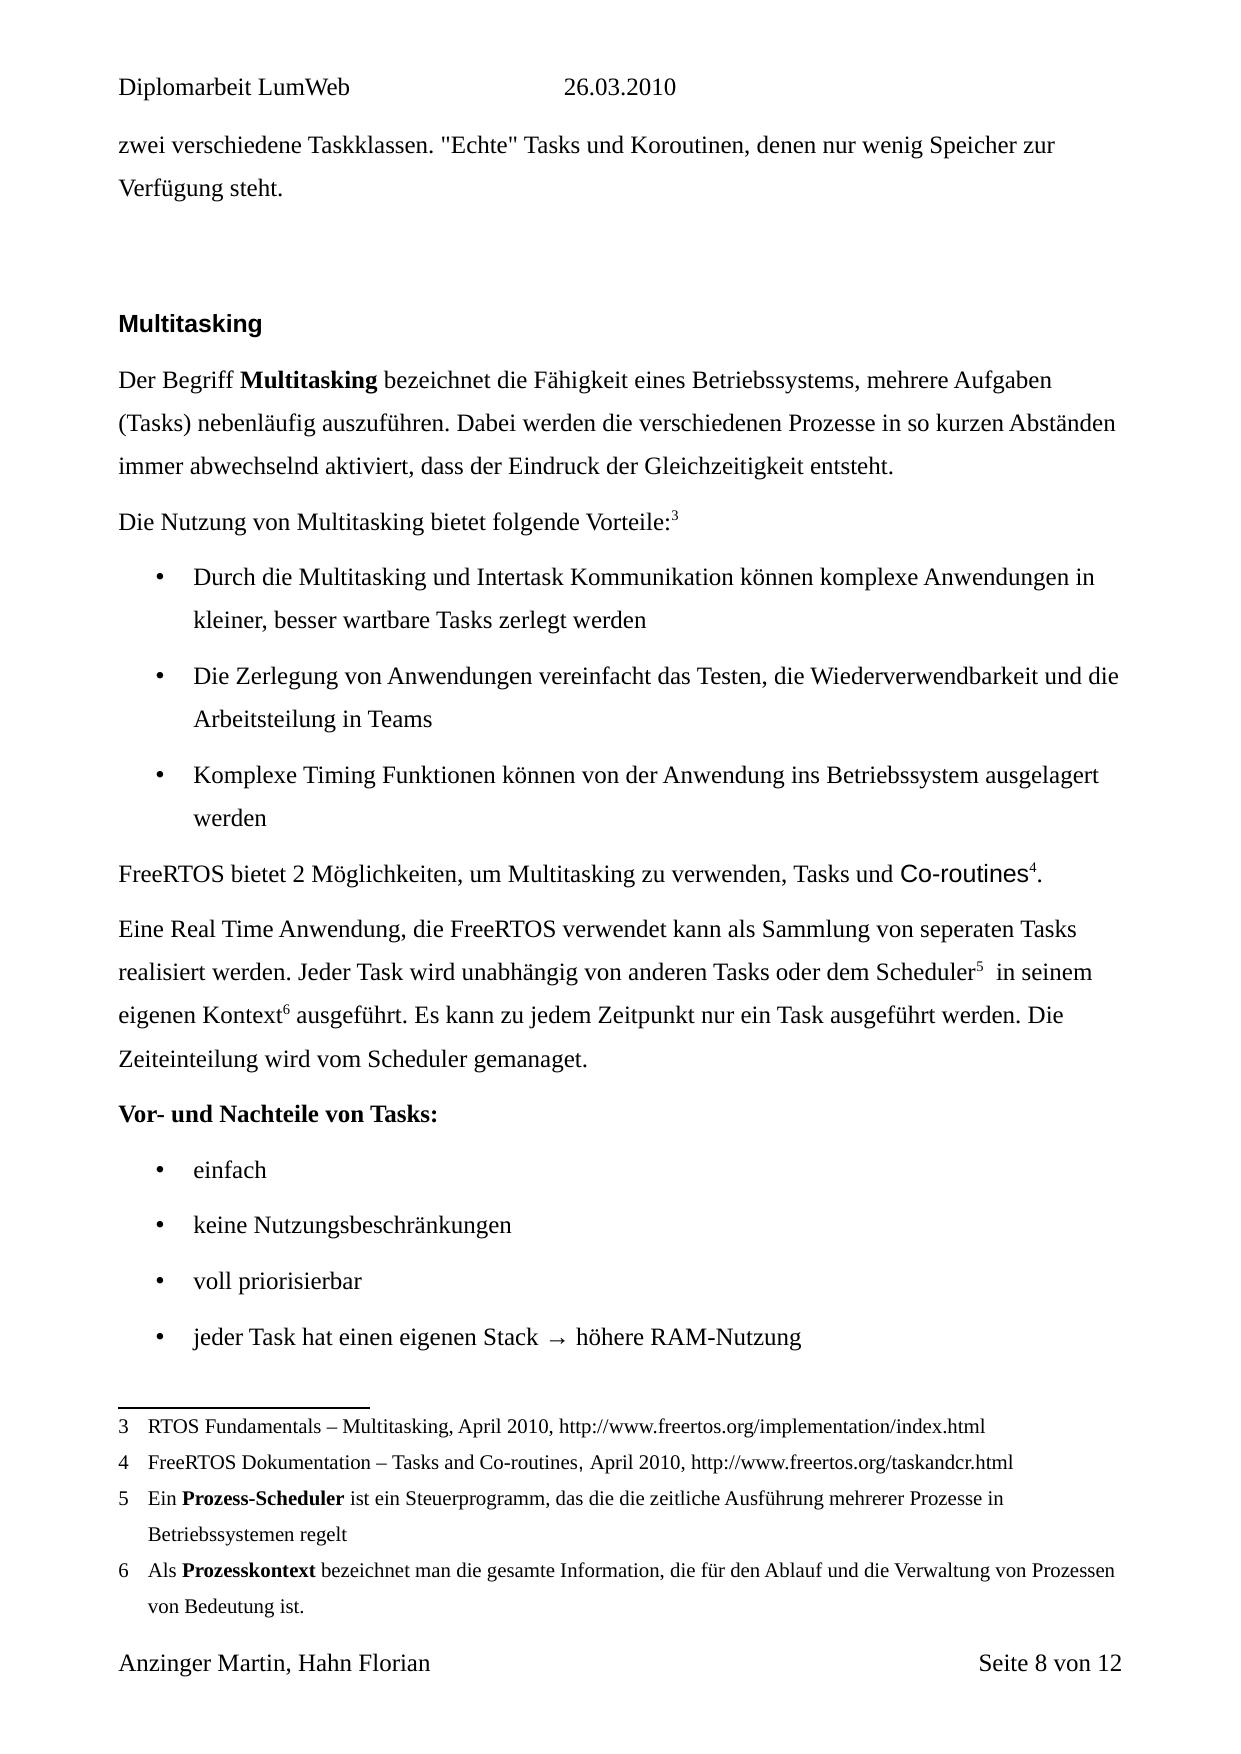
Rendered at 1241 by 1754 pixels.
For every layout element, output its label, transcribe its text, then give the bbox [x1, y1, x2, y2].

text Die Nutzung von Multitasking bietet folgende Vorteile: [118, 507, 1122, 535]
list Komplexe Timing Funktionen können von der Anwendung ins Betriebssystem ausgelagert werden [156, 760, 1122, 832]
text zwei verschiedene Taskklassen. "Echte" Tasks und Koroutinen, denen nur wenig Speicher zur Verfügung steht. [118, 130, 1122, 202]
list Durch die Multitasking und Intertask Kommunikation können komplexe Anwendungen in kleiner, besser wartbare Tasks zerlegt werden [156, 562, 1122, 634]
text FreeRTOS bietet 2 Möglichkeiten, um Multitasking zu verwenden, Tasks und Co-routines. [118, 858, 1122, 887]
text Vor- und Nachteile von Tasks: [118, 1099, 1122, 1128]
list keine Nutzungsbeschränkungen [156, 1211, 1122, 1239]
list jeder Task hat einen eigenen Stack → höhere RAM-Nutzung [156, 1322, 1122, 1351]
text RTOS Fundamentals – Multitasking, April 2010, http://www.freertos.org/implementation/index.html [118, 1414, 1122, 1438]
text Der Begriff Multitasking bezeichnet die Fähigkeit eines Betriebssystems, mehrere Aufgaben (Tasks) nebenläufig auszuführen. Dabei werden die verschiedenen Prozesse in so kurzen Abständen immer abwechselnd aktiviert, dass der Eindruck der Gleichzeitigkeit entsteht. [118, 365, 1122, 480]
list einfach [156, 1155, 1122, 1184]
subtitle Multitasking [118, 309, 1122, 338]
text FreeRTOS Dokumentation – Tasks and Co-routines, April 2010, http://www.freertos.org/taskandcr.html [118, 1450, 1122, 1474]
text Eine Real Time Anwendung, die FreeRTOS verwendet kann als Sammlung von seperaten Tasks realisiert werden. Jeder Task wird unabhängig von anderen Tasks oder dem Scheduler in seinem eigenen Kontext ausgeführt. Es kann zu jedem Zeitpunkt nur ein Task ausgeführt werden. Die Zeiteinteilung wird vom Scheduler gemanaget. [118, 914, 1122, 1072]
list Die Zerlegung von Anwendungen vereinfacht das Testen, die Wiederverwendbarkeit und die Arbeitsteilung in Teams [156, 661, 1122, 733]
text Ein Prozess-Scheduler ist ein Steuerprogramm, das die die zeitliche Ausführung mehrerer Prozesse in Betriebssystemen regelt [118, 1486, 1122, 1546]
text Als Prozesskontext bezeichnet man die gesamte Information, die für den Ablauf und die Verwaltung von Prozessen von Bedeutung ist. [118, 1558, 1122, 1618]
list voll priorisierbar [156, 1266, 1122, 1295]
